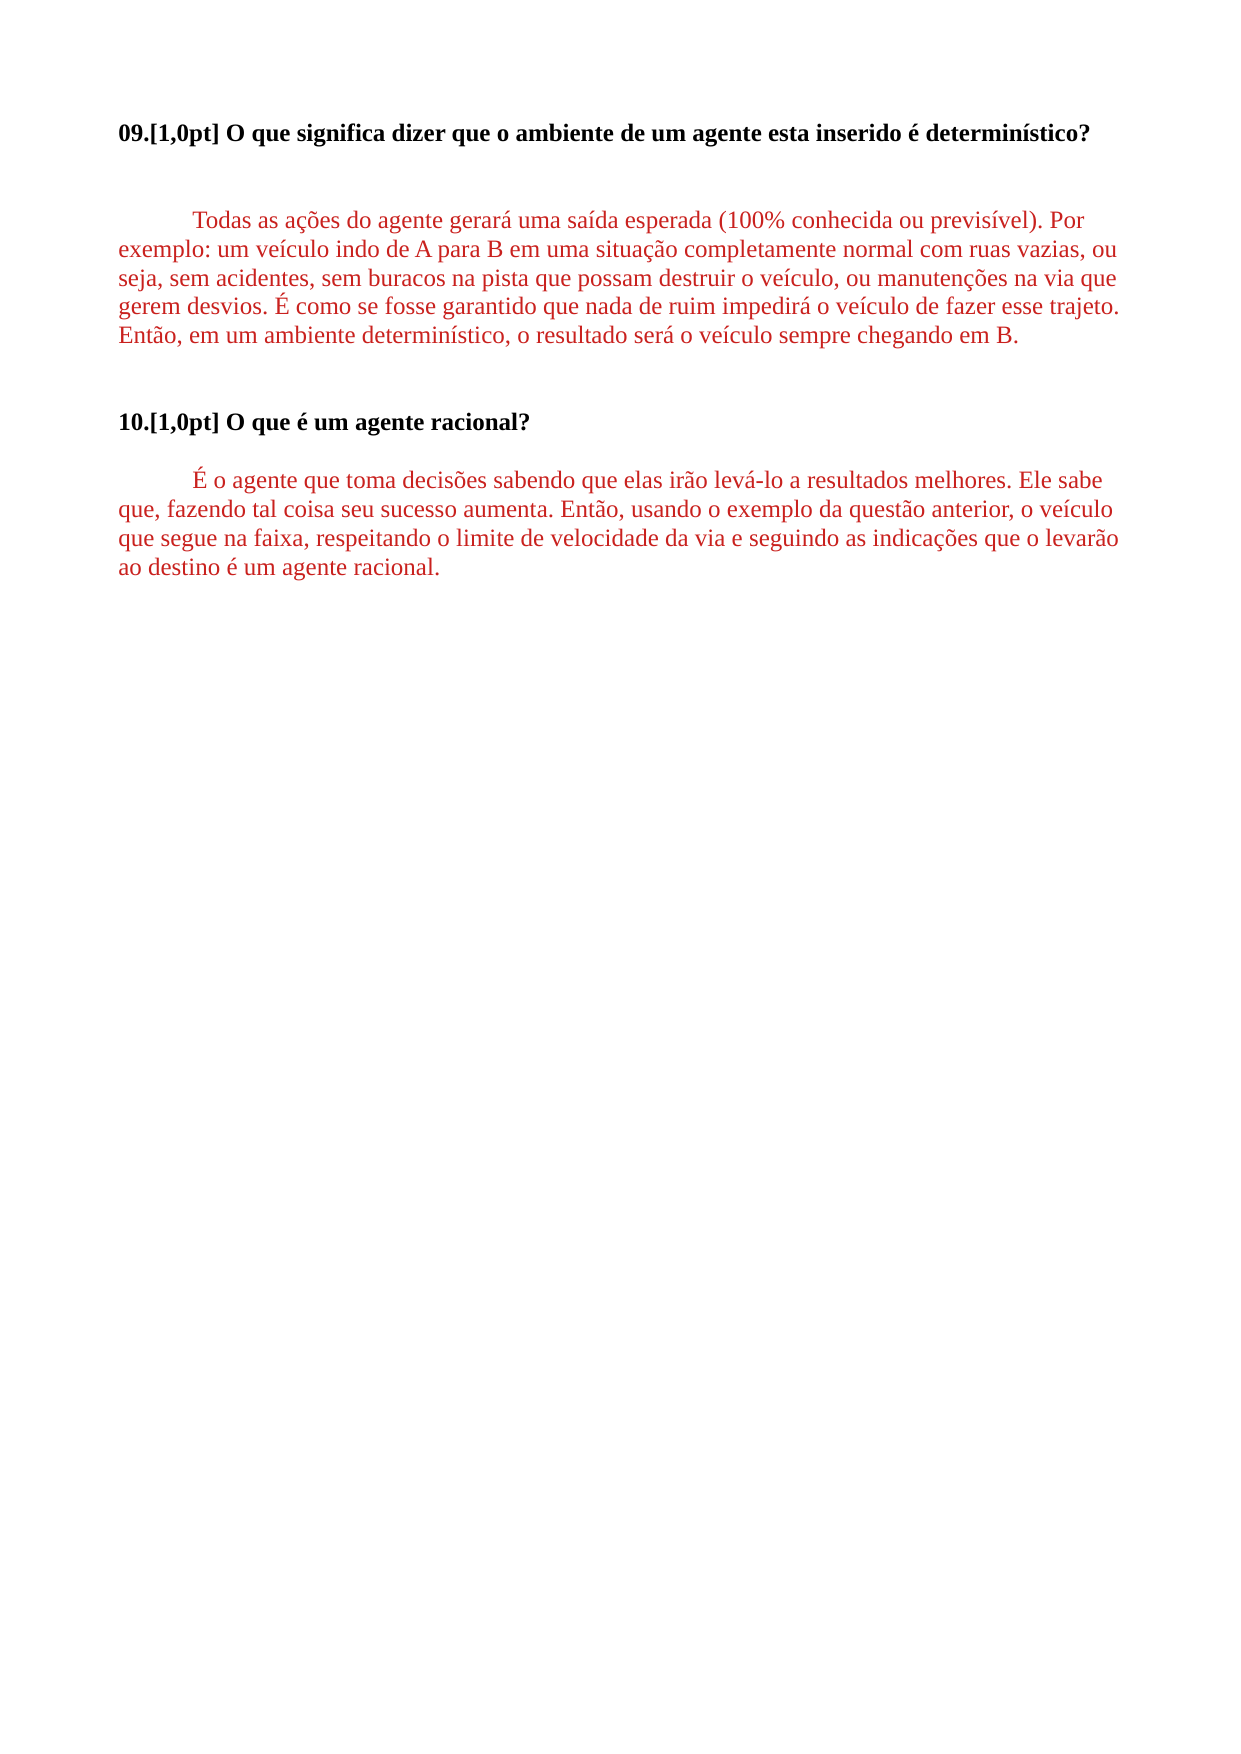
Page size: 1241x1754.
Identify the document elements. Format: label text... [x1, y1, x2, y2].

text 10.[1,0pt] O que é um agente racional? [118, 378, 1122, 436]
text 09.[1,0pt] O que significa dizer que o ambiente de um agente esta inserido é determinístico? [118, 118, 1122, 176]
text Todas as ações do agente gerará uma saída esperada (100% conhecida ou previsível). Por exemplo: um veículo indo de A para B em uma situação completamente normal com ruas vazias, ou seja, sem acidentes, sem buracos na pista que possam destruir o veículo, ou manutenções na via que gerem desvios. É como se fosse garantido que nada de ruim impedirá o veículo de fazer esse trajeto. Então, em um ambiente determinístico, o resultado será o veículo sempre chegando em B. [118, 205, 1122, 349]
text É o agente que toma decisões sabendo que elas irão levá-lo a resultados melhores. Ele sabe que, fazendo tal coisa seu sucesso aumenta. Então, usando o exemplo da questão anterior, o veículo que segue na faixa, respeitando o limite de velocidade da via e seguindo as indicações que o levarão ao destino é um agente racional. [118, 465, 1122, 580]
